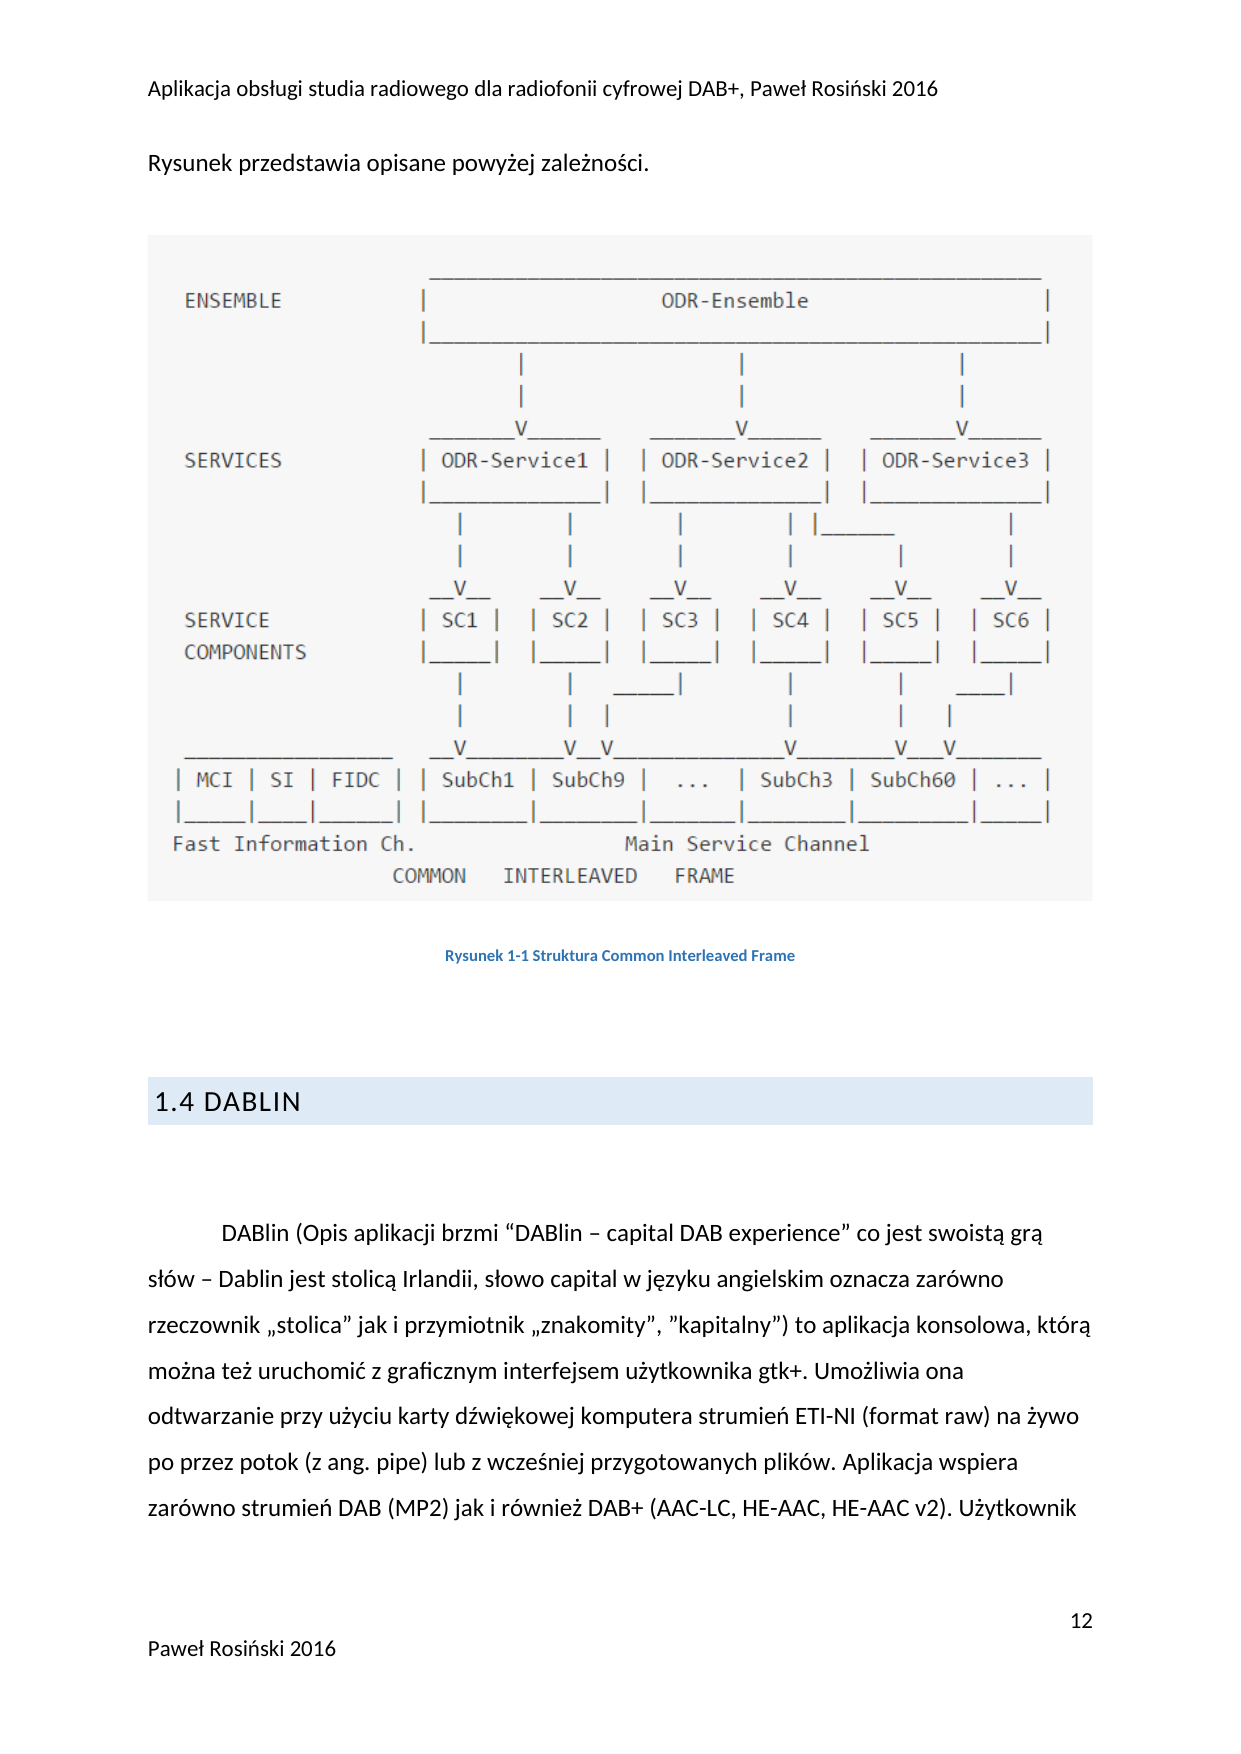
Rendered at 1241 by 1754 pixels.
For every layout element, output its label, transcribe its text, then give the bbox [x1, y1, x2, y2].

text Rysunek 1‑1 Struktura Common Interleaved Frame [148, 945, 1093, 966]
text DABlin (Opis aplikacji brzmi “DABlin – capital DAB experience” co jest swoistą grą słów – Dablin jest stolicą Irlandii, słowo capital w języku angielskim oznacza zarówno rzeczownik „stolica” jak i przymiotnik „znakomity”, ”kapitalny”) to aplikacja konsolowa, którą można też uruchomić z graficznym interfejsem użytkownika gtk+. Umożliwia ona odtwarzanie przy użyciu karty dźwiękowej komputera strumień ETI-NI (format raw) na żywo po przez potok (z ang. pipe) lub z wcześniej przygotowanych plików. Aplikacja wspiera zarówno strumień DAB (MP2) jak i również DAB+ (AAC-LC, HE-AAC, HE-AAC v2). Użytkownik [148, 1218, 1093, 1522]
text Rysunek przedstawia opisane powyżej zależności. [148, 148, 1093, 178]
subtitle 1.4 Dablin [154, 1083, 1086, 1119]
